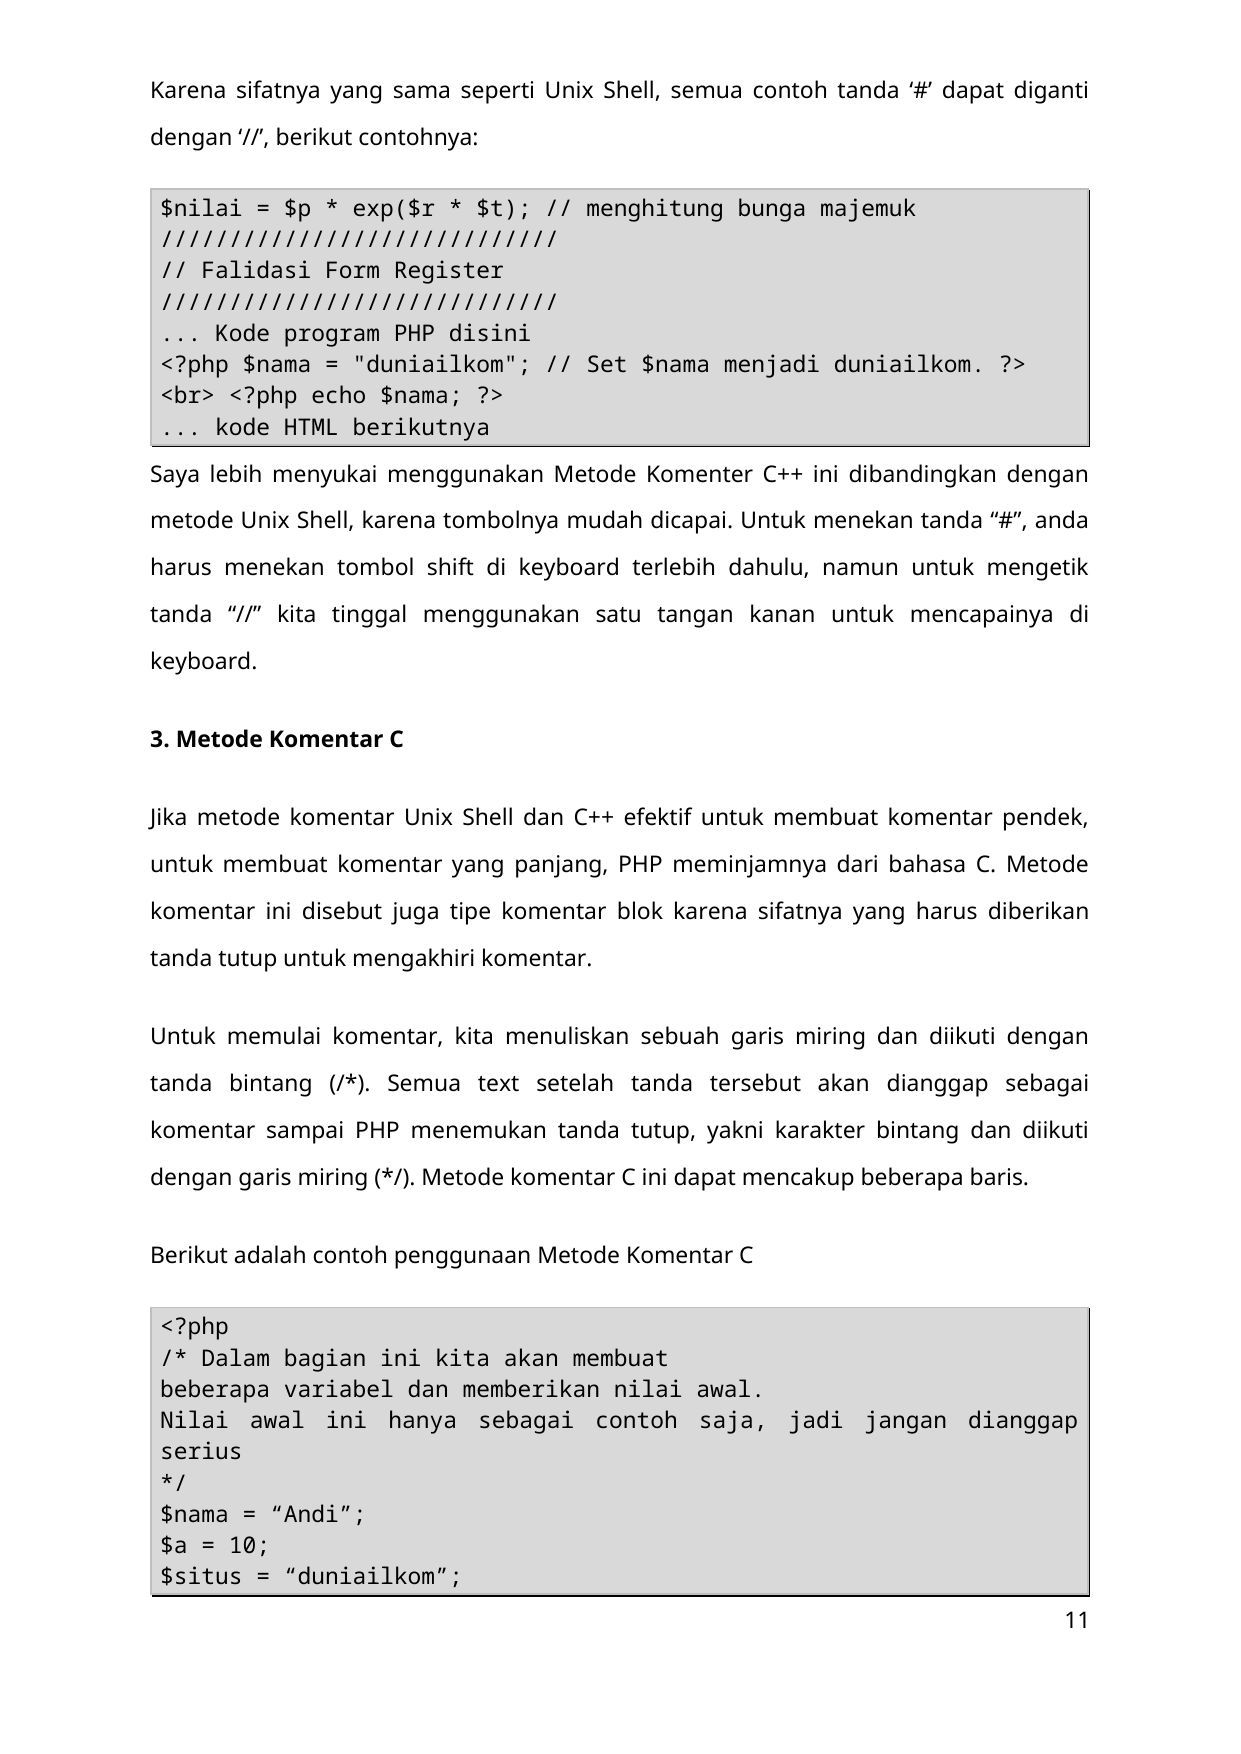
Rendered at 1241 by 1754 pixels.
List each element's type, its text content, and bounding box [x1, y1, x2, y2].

text // Falidasi Form Register [152, 251, 1087, 282]
text $nama = “Andi”; [152, 1494, 1087, 1525]
text <?php [152, 1308, 1087, 1338]
text Saya lebih menyukai menggunakan Metode Komenter C++ ini dibandingkan dengan metode Unix Shell, karena tombolnya mudah dicapai. Untuk menekan tanda “#”, anda harus menekan tombol shift di keyboard terlebih dahulu, namun untuk mengetik tanda “//” kita tinggal menggunakan satu tangan kanan untuk mencapainya di keyboard. [150, 458, 1090, 676]
text $a = 10; [152, 1525, 1087, 1557]
text 3. Metode Komentar C [150, 723, 1090, 754]
text <br> <?php echo $nama; ?> [152, 376, 1087, 407]
text ... kode HTML berikutnya [152, 407, 1087, 444]
text ... Kode program PHP disini [152, 313, 1087, 344]
text $nilai = $p * exp($r * $t); // menghitung bunga majemuk [152, 190, 1087, 219]
text Untuk memulai komentar, kita menuliskan sebuah garis miring dan diikuti dengan tanda bintang (/*). Semua text setelah tanda tersebut akan dianggap sebagai komentar sampai PHP menemukan tanda tutup, yakni karakter bintang dan diikuti dengan garis miring (*/). Metode komentar C ini dapat mencakup beberapa baris. [150, 1020, 1090, 1192]
text ///////////////////////////// [152, 219, 1087, 251]
text ///////////////////////////// [152, 282, 1087, 313]
text Nilai awal ini hanya sebagai contoh saja, jadi jangan dianggap serius [152, 1400, 1087, 1463]
text Jika metode komentar Unix Shell dan C++ efektif untuk membuat komentar pendek, untuk membuat komentar yang panjang, PHP meminjamnya dari bahasa C. Metode komentar ini disebut juga tipe komentar blok karena sifatnya yang harus diberikan tanda tutup untuk mengakhiri komentar. [150, 801, 1090, 973]
text Berikut adalah contoh penggunaan Metode Komentar C [150, 1239, 1090, 1270]
text /* Dalam bagian ini kita akan membuat [152, 1338, 1087, 1369]
text */ [152, 1463, 1087, 1494]
text $situs = “duniailkom”; [152, 1557, 1087, 1593]
text <?php $nama = "duniailkom"; // Set $nama menjadi duniailkom. ?> [152, 344, 1087, 376]
text Karena sifatnya yang sama seperti Unix Shell, semua contoh tanda ‘#’ dapat diganti dengan ‘//’, berikut contohnya: [150, 74, 1090, 152]
text beberapa variabel dan memberikan nilai awal. [152, 1369, 1087, 1400]
